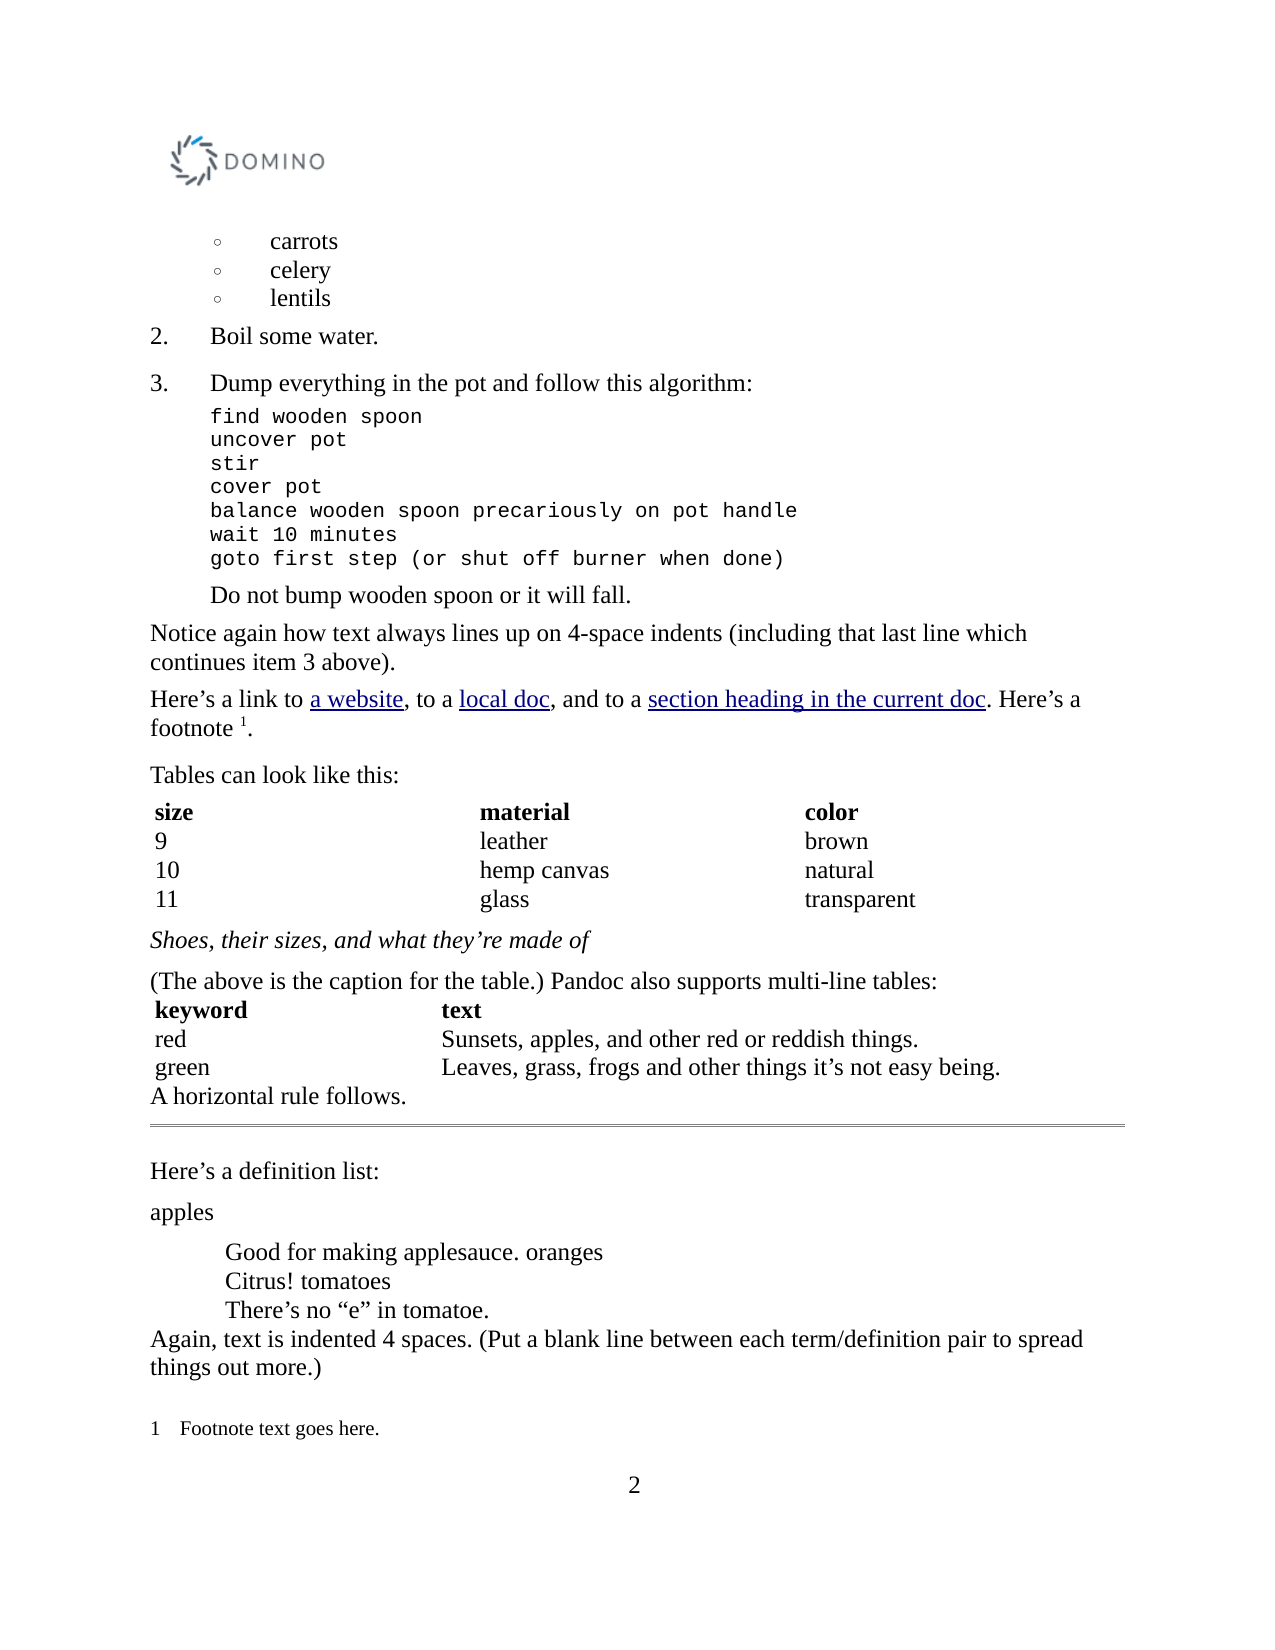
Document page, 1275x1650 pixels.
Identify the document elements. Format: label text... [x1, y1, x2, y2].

text Good for making applesauce. oranges [225, 1237, 1125, 1266]
text Notice again how text always lines up on 4-space indents (including that last line which continues item 3 above). [150, 618, 1125, 675]
list cover pot [150, 477, 1125, 500]
table_cell 10 [150, 855, 475, 884]
table_cell 9 [150, 826, 475, 855]
list lentils [210, 283, 1125, 312]
list Dump everything in the pot and follow this algorithm: [150, 368, 1125, 397]
table_header keyword [150, 995, 437, 1024]
table_header size [150, 798, 475, 826]
list celery [210, 255, 1125, 283]
text A horizontal rule follows. [150, 1081, 1125, 1110]
table_cell 11 [150, 884, 475, 912]
table_cell glass [475, 884, 800, 912]
table_cell brown [800, 826, 1125, 855]
text Here’s a definition list: [150, 1156, 1125, 1185]
text apples [150, 1197, 1125, 1226]
text Shoes, their sizes, and what they’re made of [150, 925, 1125, 954]
table_cell leather [475, 826, 800, 855]
list carrots [210, 226, 1125, 255]
text Here’s a link to a website, to a local doc, and to a section heading in the current doc. Here’s a footnote . [150, 684, 1125, 742]
list Boil some water. [150, 321, 1125, 350]
table_header color [800, 798, 1125, 826]
table_cell Sunsets, apples, and other red or reddish things. [437, 1024, 1125, 1052]
list find wooden spoon [150, 406, 1125, 429]
text There’s no “e” in tomatoe. [225, 1295, 1125, 1324]
table_header material [475, 798, 800, 826]
list uncover pot [150, 429, 1125, 453]
text Footnote text goes here. [150, 1416, 1125, 1440]
table_cell Leaves, grass, frogs and other things it’s not easy being. [437, 1053, 1125, 1081]
list Do not bump wooden spoon or it will fall. [150, 580, 1125, 609]
text Again, text is indented 4 spaces. (Put a blank line between each term/definition pair to spread things out more.) [150, 1324, 1125, 1381]
list wait 10 minutes [150, 524, 1125, 547]
list goto first step (or shut off burner when done) [150, 547, 1125, 571]
list stir [150, 453, 1125, 477]
table_cell natural [800, 855, 1125, 884]
table_cell transparent [800, 884, 1125, 912]
picture [160, 130, 337, 194]
text Tables can look like this: [150, 760, 1125, 788]
table_cell green [150, 1053, 437, 1081]
table_header text [437, 995, 1125, 1024]
table_cell red [150, 1024, 437, 1052]
table_cell hemp canvas [475, 855, 800, 884]
list balance wooden spoon precariously on pot handle [150, 500, 1125, 524]
text Citrus! tomatoes [225, 1266, 1125, 1295]
text (The above is the caption for the table.) Pandoc also supports multi-line tables: [150, 966, 1125, 995]
